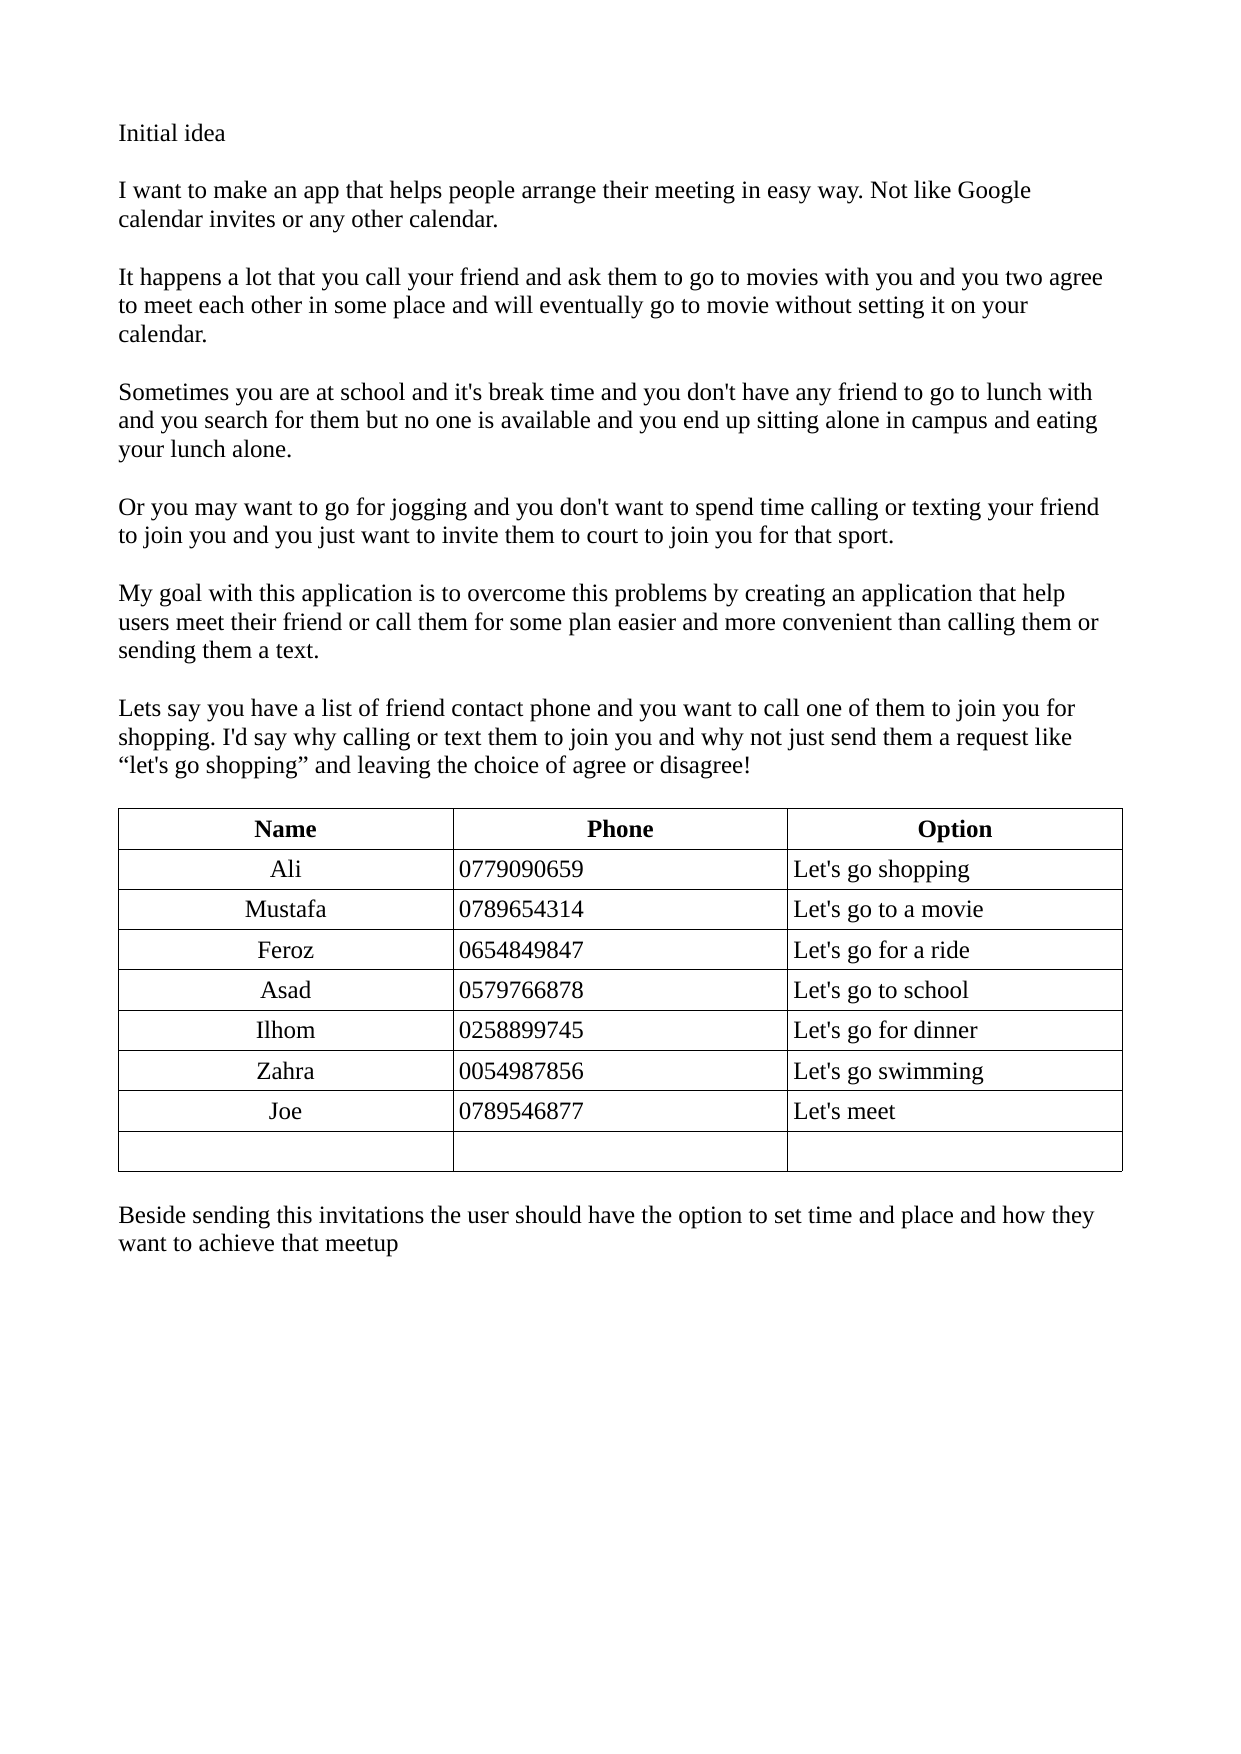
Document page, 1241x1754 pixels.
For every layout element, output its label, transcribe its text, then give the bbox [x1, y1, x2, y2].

table_cell [454, 1132, 787, 1171]
text I want to make an app that helps people arrange their meeting in easy way. Not like Google calendar invites or any other calendar. [118, 176, 1122, 233]
table_cell [119, 1132, 453, 1171]
table_header Name [119, 809, 453, 848]
table_cell 0579766878 [454, 970, 787, 1010]
table_cell Joe [119, 1091, 453, 1131]
text Beside sending this invitations the user should have the option to set time and place and how they want to achieve that meetup [118, 1200, 1122, 1257]
table_cell Let's go for dinner [788, 1011, 1122, 1050]
table_header Phone [454, 809, 787, 848]
table_cell Let's go to a movie [788, 890, 1122, 929]
table_cell 0789546877 [454, 1091, 787, 1131]
table_cell Zahra [119, 1051, 453, 1090]
table_cell Let's meet [788, 1091, 1122, 1131]
table_cell 0779090659 [454, 850, 787, 889]
text Or you may want to go for jogging and you don't want to spend time calling or texting your friend to join you and you just want to invite them to court to join you for that sport. [118, 492, 1122, 549]
table_cell [788, 1132, 1122, 1171]
text Initial idea [118, 118, 1122, 147]
table_cell Ilhom [119, 1011, 453, 1050]
table_cell Asad [119, 970, 453, 1010]
text It happens a lot that you call your friend and ask them to go to movies with you and you two agree to meet each other in some place and will eventually go to movie without setting it on your calendar. [118, 262, 1122, 348]
table_cell Let's go to school [788, 970, 1122, 1010]
text My goal with this application is to overcome this problems by creating an application that help users meet their friend or call them for some plan easier and more convenient than calling them or sending them a text. [118, 578, 1122, 664]
table_cell Ali [119, 850, 453, 889]
table_cell 0654849847 [454, 930, 787, 969]
table_cell 0258899745 [454, 1011, 787, 1050]
table_cell Feroz [119, 930, 453, 969]
table_cell 0789654314 [454, 890, 787, 929]
table_cell 0054987856 [454, 1051, 787, 1090]
table_cell Let's go swimming [788, 1051, 1122, 1090]
text Lets say you have a list of friend contact phone and you want to call one of them to join you for shopping. I'd say why calling or text them to join you and why not just send them a request like “let's go shopping” and leaving the choice of agree or disagree! [118, 693, 1122, 779]
text Sometimes you are at school and it's break time and you don't have any friend to go to lunch with and you search for them but no one is available and you end up sitting alone in campus and eating your lunch alone. [118, 377, 1122, 463]
table_cell Mustafa [119, 890, 453, 929]
table_cell Let's go for a ride [788, 930, 1122, 969]
table_header Option [788, 809, 1122, 848]
table_cell Let's go shopping [788, 850, 1122, 889]
